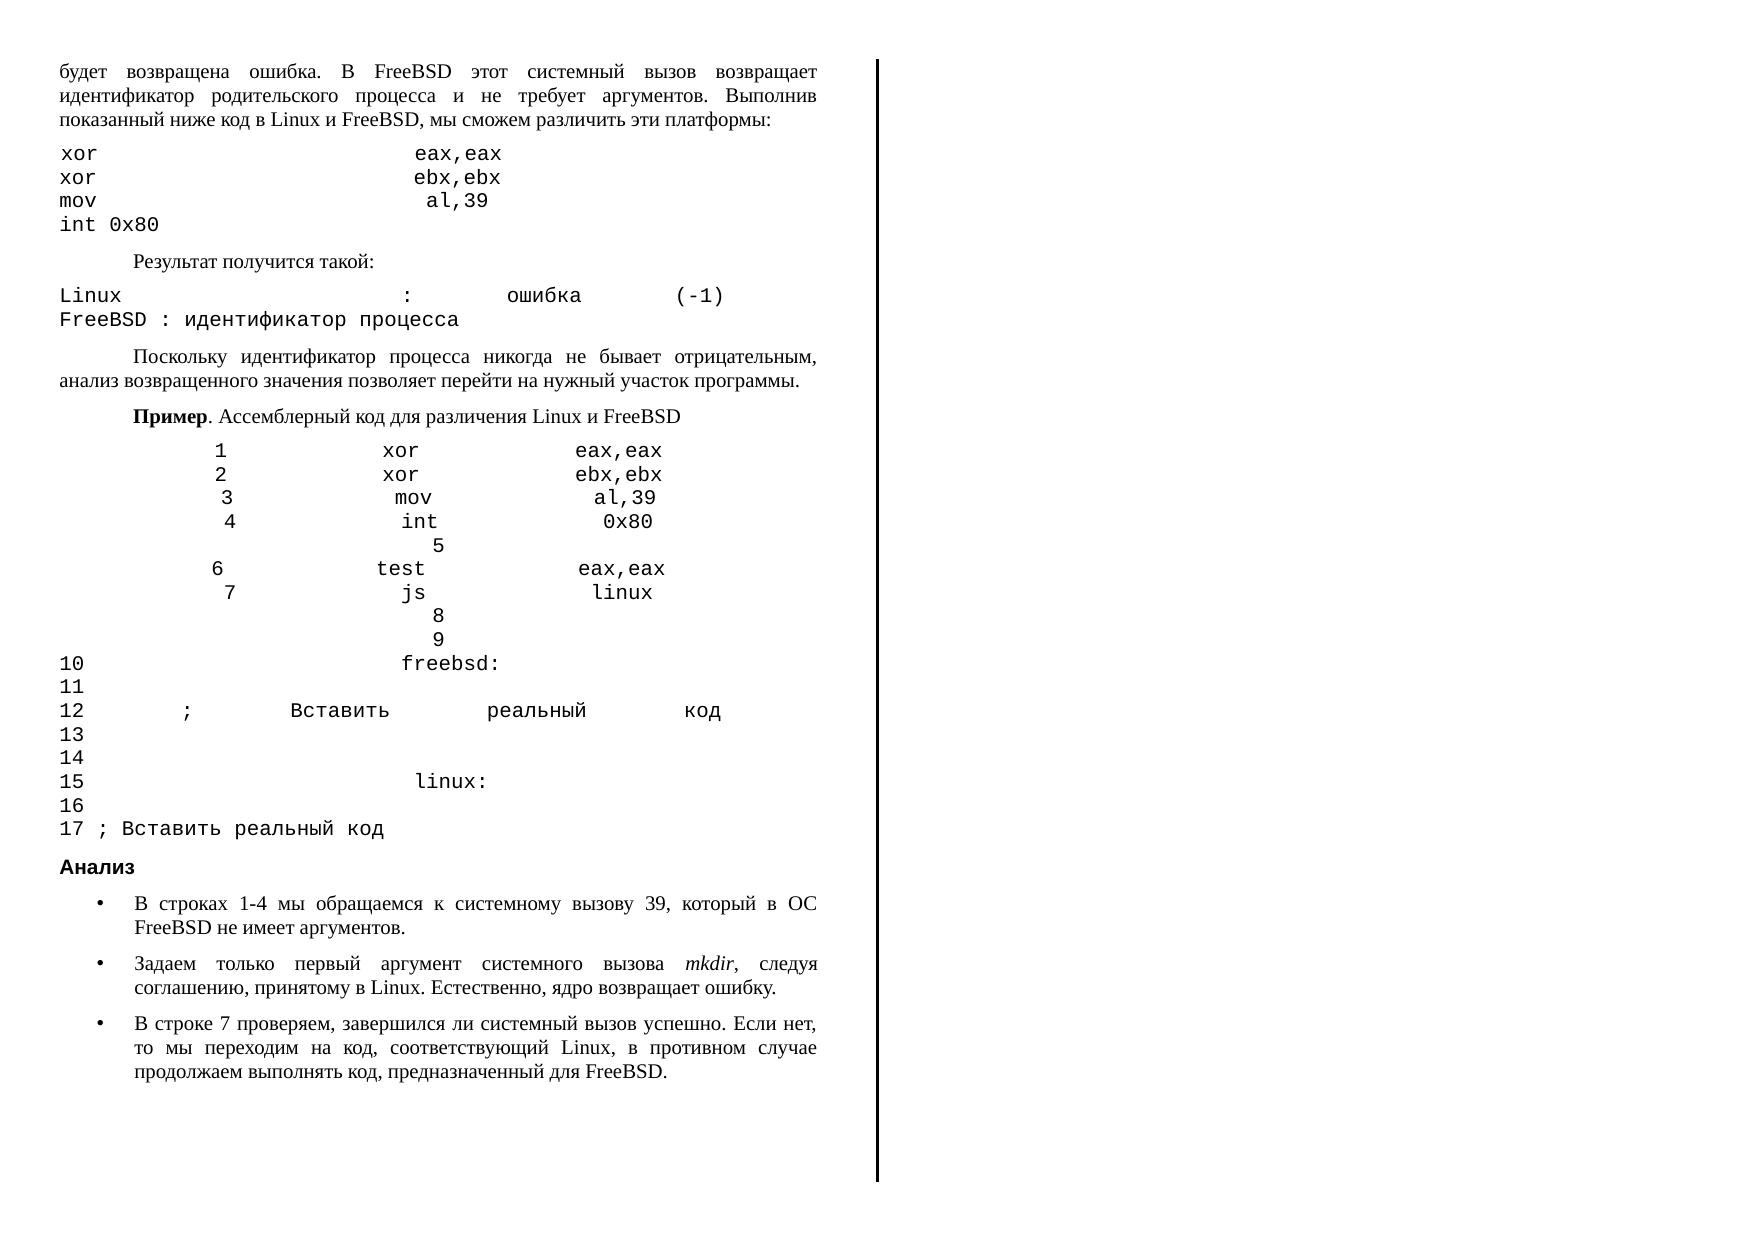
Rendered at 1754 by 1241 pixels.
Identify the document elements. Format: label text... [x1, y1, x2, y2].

text Поскольку идентификатор процесса никогда не бывает отрицательным, анализ возвращенного значения позволяет перейти на нужный участок программы. [59, 344, 818, 392]
list Задаем только первый аргумент системного вызова mkdir, следуя соглашению, принятому в Linux. Естественно, ядро возвращает ошибку. [97, 951, 818, 999]
text Пример. Ассемблерный код для различения Linux и FreeBSD [59, 404, 818, 428]
subtitle Анализ [59, 855, 818, 879]
text будет возвращена ошибка. В FreeBSD этот системный вызов возвращает идентификатор родительского процесса и не требует аргументов. Выполнив показанный ниже код в Linux и FreeBSD, мы сможем различить эти платформы: [59, 59, 818, 131]
text Linux : ошибка (-1) FreeBSD : идентификатор процесса [59, 285, 818, 332]
list В строке 7 проверяем, завершился ли системный вызов успешно. Если нет, то мы переходим на код, соответствующий Linux, в противном случае продолжаем выполнять код, предназначенный для FreeBSD. [97, 1011, 818, 1083]
text хоr еах,еах xor ebx,ebx mov al,39 int 0x80 [59, 143, 818, 238]
text Результат получится такой: [59, 249, 818, 273]
list В строках 1-4 мы обращаемся к системному вызову 39, который в ОС FreeBSD не имеет аргументов. [97, 891, 818, 939]
text 1 xor eax,eax 2 xor ebx,ebx 3 mov al,39 4 int 0x80 5 6 test eax,eax 7 js linux 8 9 10 freebsd: 11 12 ; Вставить реальный код 13 14 15 linux: 16 17 ; Вставить реальный код [59, 440, 818, 842]
